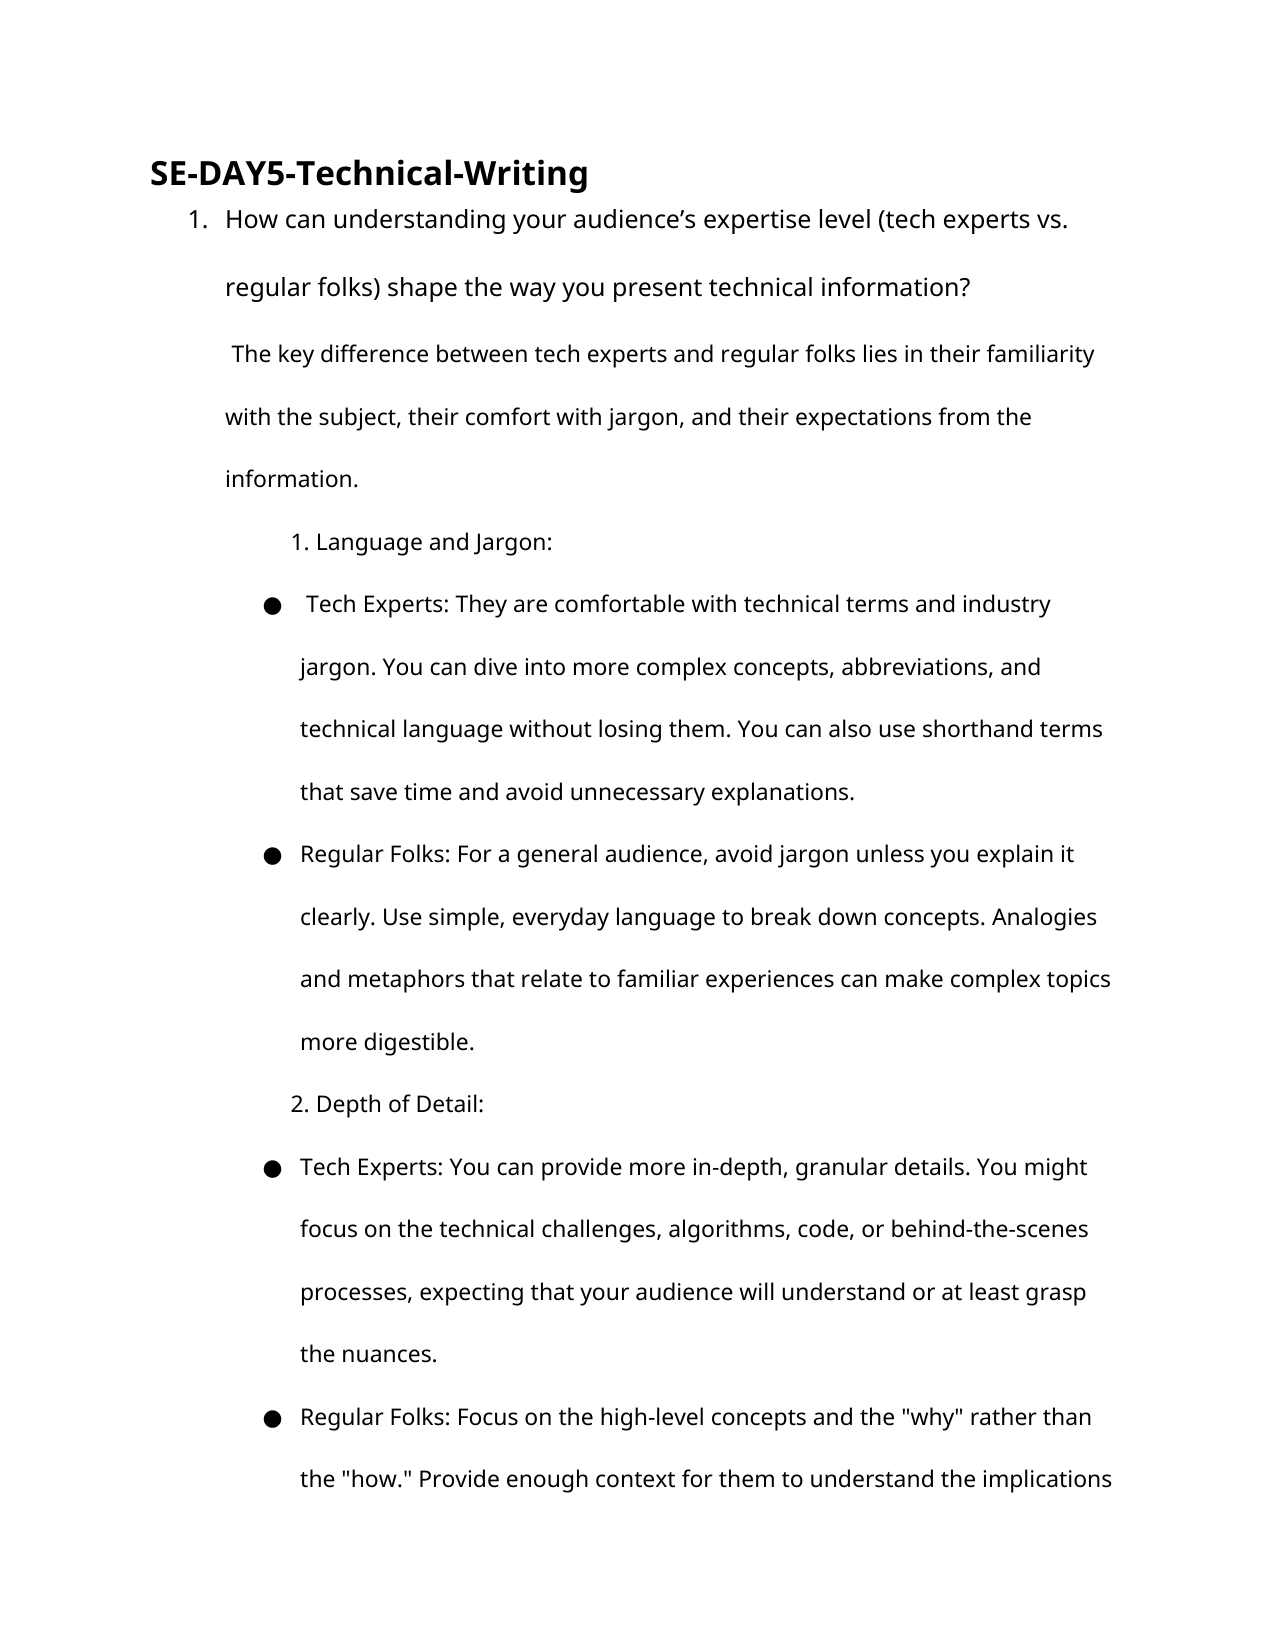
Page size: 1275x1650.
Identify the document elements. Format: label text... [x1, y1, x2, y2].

text The key difference between tech experts and regular folks lies in their familiarity with the subject, their comfort with jargon, and their expectations from the information. [225, 338, 1125, 494]
list Tech Experts: They are comfortable with technical terms and industry jargon. You can dive into more complex concepts, abbreviations, and technical language without losing them. You can also use shorthand terms that save time and avoid unnecessary explanations. [262, 588, 1125, 807]
list How can understanding your audience’s expertise level (tech experts vs. regular folks) shape the way you present technical information? [187, 202, 1125, 304]
title SE-DAY5-Technical-Writing [150, 150, 1125, 195]
list Regular Folks: For a general audience, avoid jargon unless you explain it clearly. Use simple, everyday language to break down concepts. Analogies and metaphors that relate to familiar experiences can make complex topics more digestible. [262, 838, 1125, 1057]
list Regular Folks: Focus on the high-level concepts and the "why" rather than the "how." Provide enough context for them to understand the implications [262, 1400, 1125, 1494]
text 2. Depth of Detail: [225, 1088, 1125, 1119]
text 1. Language and Jargon: [225, 525, 1125, 557]
list Tech Experts: You can provide more in-depth, granular details. You might focus on the technical challenges, algorithms, code, or behind-the-scenes processes, expecting that your audience will understand or at least grasp the nuances. [262, 1150, 1125, 1369]
